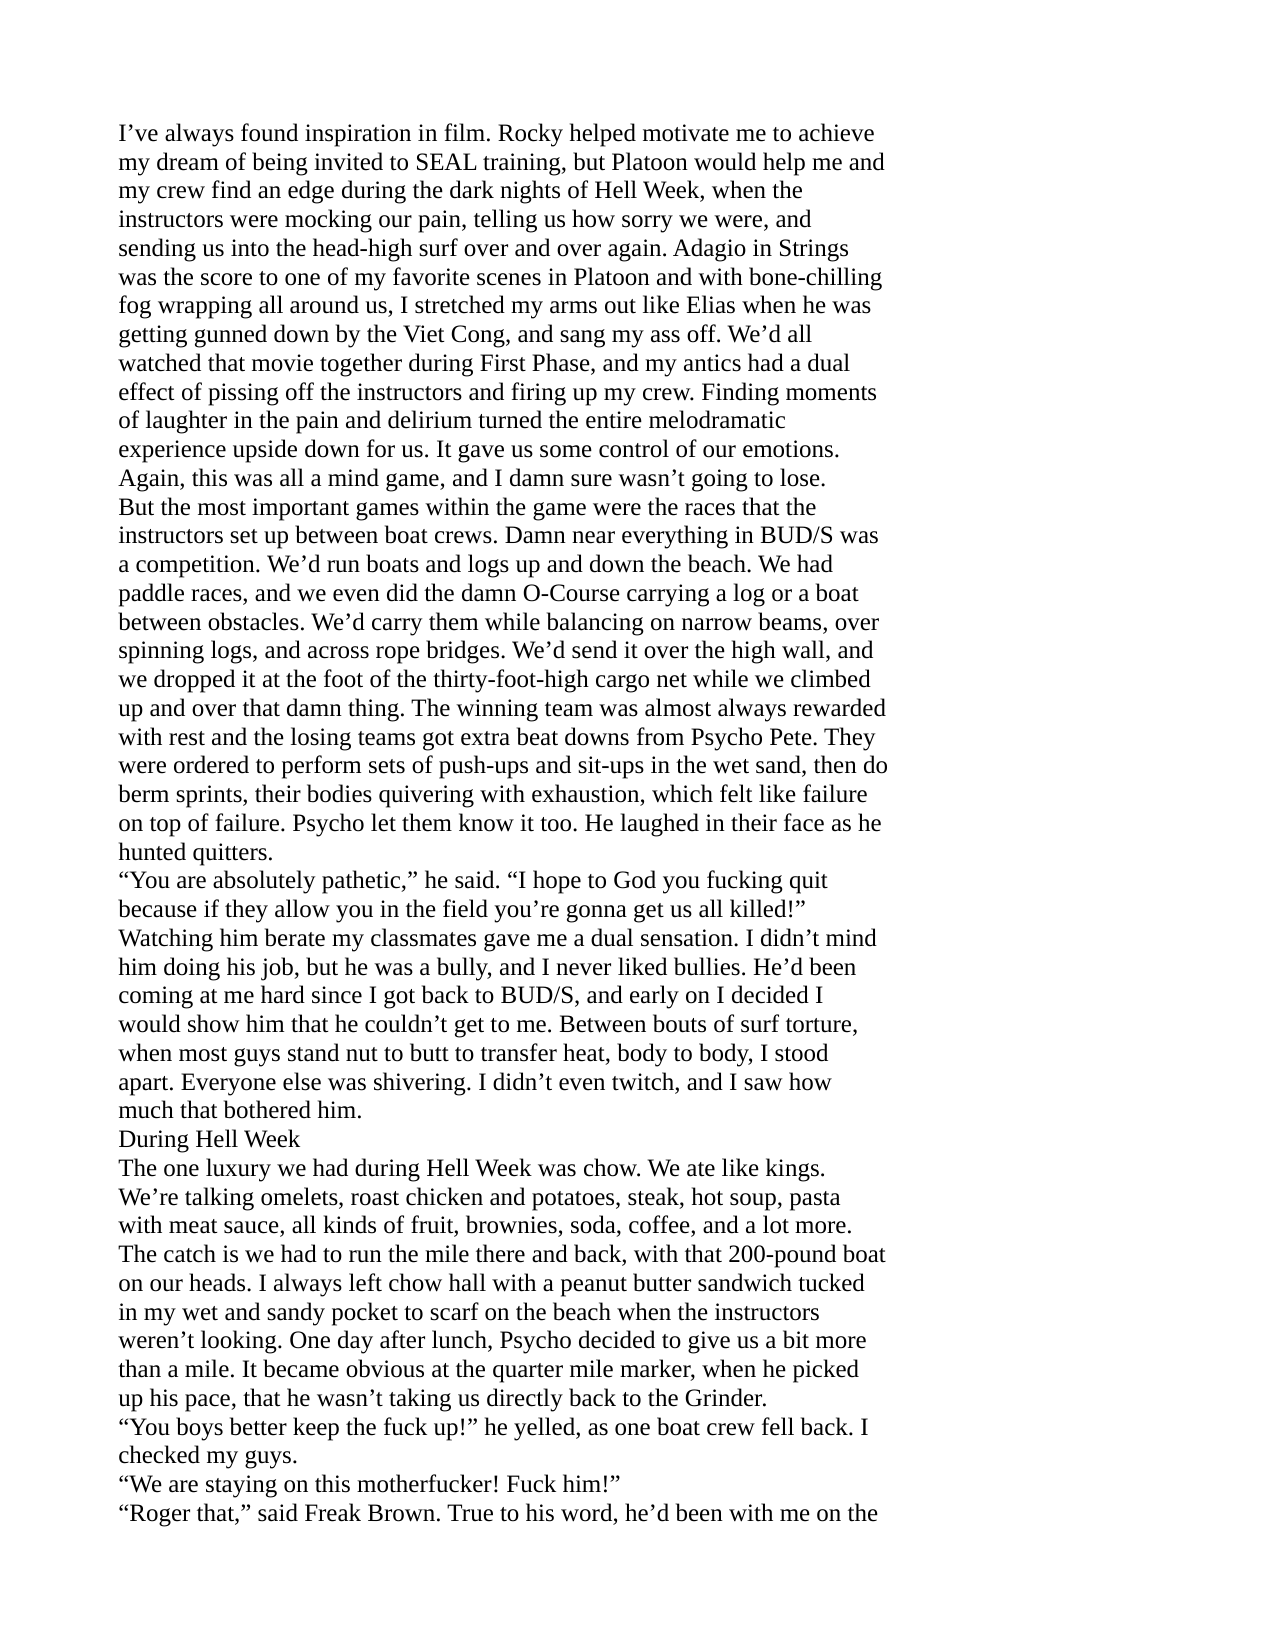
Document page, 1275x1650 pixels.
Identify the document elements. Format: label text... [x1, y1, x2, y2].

text up his pace, that he wasn’t taking us directly back to the Grinder. [118, 1383, 1157, 1412]
text when most guys stand nut to butt to transfer heat, body to body, I stood [118, 1038, 1157, 1067]
text between obstacles. We’d carry them while balancing on narrow beams, over [118, 607, 1157, 636]
text apart. Everyone else was shivering. I didn’t even twitch, and I saw how [118, 1067, 1157, 1096]
text much that bothered him. [118, 1096, 1157, 1124]
text getting gunned down by the Viet Cong, and sang my ass off. We’d all [118, 319, 1157, 348]
text on top of failure. Psycho let them know it too. He laughed in their face as he [118, 808, 1157, 837]
text because if they allow you in the field you’re gonna get us all killed!” [118, 894, 1157, 923]
text with rest and the losing teams got extra beat downs from Psycho Pete. They [118, 722, 1157, 751]
text spinning logs, and across rope bridges. We’d send it over the high wall, and [118, 636, 1157, 664]
text checked my guys. [118, 1441, 1157, 1469]
text on our heads. I always left chow hall with a peanut butter sandwich tucked [118, 1268, 1157, 1297]
text Watching him berate my classmates gave me a dual sensation. I didn’t mind [118, 923, 1157, 952]
text Again, this was all a mind game, and I damn sure wasn’t going to lose. [118, 463, 1157, 492]
text in my wet and sandy pocket to scarf on the beach when the instructors [118, 1297, 1157, 1326]
text watched that movie together during First Phase, and my antics had a dual [118, 348, 1157, 377]
text my crew find an edge during the dark nights of Hell Week, when the [118, 176, 1157, 204]
text The one luxury we had during Hell Week was chow. We ate like kings. [118, 1153, 1157, 1182]
text fog wrapping all around us, I stretched my arms out like Elias when he was [118, 291, 1157, 319]
text The catch is we had to run the mile there and back, with that 200-pound boat [118, 1239, 1157, 1268]
text my dream of being invited to SEAL training, but Platoon would help me and [118, 147, 1157, 176]
text sending us into the head-high surf over and over again. Adagio in Strings [118, 233, 1157, 262]
text We’re talking omelets, roast chicken and potatoes, steak, hot soup, pasta [118, 1182, 1157, 1211]
text a competition. We’d run boats and logs up and down the beach. We had [118, 549, 1157, 578]
text than a mile. It became obvious at the quarter mile marker, when he picked [118, 1354, 1157, 1383]
text hunted quitters. [118, 837, 1157, 866]
text instructors set up between boat crews. Damn near everything in BUD/S was [118, 521, 1157, 549]
text “Roger that,” said Freak Brown. True to his word, he’d been with me on the [118, 1498, 1157, 1527]
text was the score to one of my favorite scenes in Platoon and with bone-chilling [118, 262, 1157, 291]
text instructors were mocking our pain, telling us how sorry we were, and [118, 204, 1157, 233]
text were ordered to perform sets of push-ups and sit-ups in the wet sand, then do [118, 751, 1157, 779]
text “You are absolutely pathetic,” he said. “I hope to God you fucking quit [118, 866, 1157, 894]
text paddle races, and we even did the damn O-Course carrying a log or a boat [118, 578, 1157, 607]
text I’ve always found inspiration in film. Rocky helped motivate me to achieve [118, 118, 1157, 147]
text berm sprints, their bodies quivering with exhaustion, which felt like failure [118, 779, 1157, 808]
text effect of pissing off the instructors and firing up my crew. Finding moments [118, 377, 1157, 406]
text weren’t looking. One day after lunch, Psycho decided to give us a bit more [118, 1326, 1157, 1354]
text we dropped it at the foot of the thirty-foot-high cargo net while we climbed [118, 664, 1157, 693]
text of laughter in the pain and delirium turned the entire melodramatic [118, 406, 1157, 434]
text “You boys better keep the fuck up!” he yelled, as one boat crew fell back. I [118, 1412, 1157, 1441]
text During Hell Week [118, 1124, 1157, 1153]
text would show him that he couldn’t get to me. Between bouts of surf torture, [118, 1009, 1157, 1038]
text coming at me hard since I got back to BUD/S, and early on I decided I [118, 981, 1157, 1009]
text up and over that damn thing. The winning team was almost always rewarded [118, 693, 1157, 722]
text “We are staying on this motherfucker! Fuck him!” [118, 1469, 1157, 1498]
text with meat sauce, all kinds of fruit, brownies, soda, coffee, and a lot more. [118, 1211, 1157, 1239]
text experience upside down for us. It gave us some control of our emotions. [118, 434, 1157, 463]
text him doing his job, but he was a bully, and I never liked bullies. He’d been [118, 952, 1157, 981]
text But the most important games within the game were the races that the [118, 492, 1157, 521]
